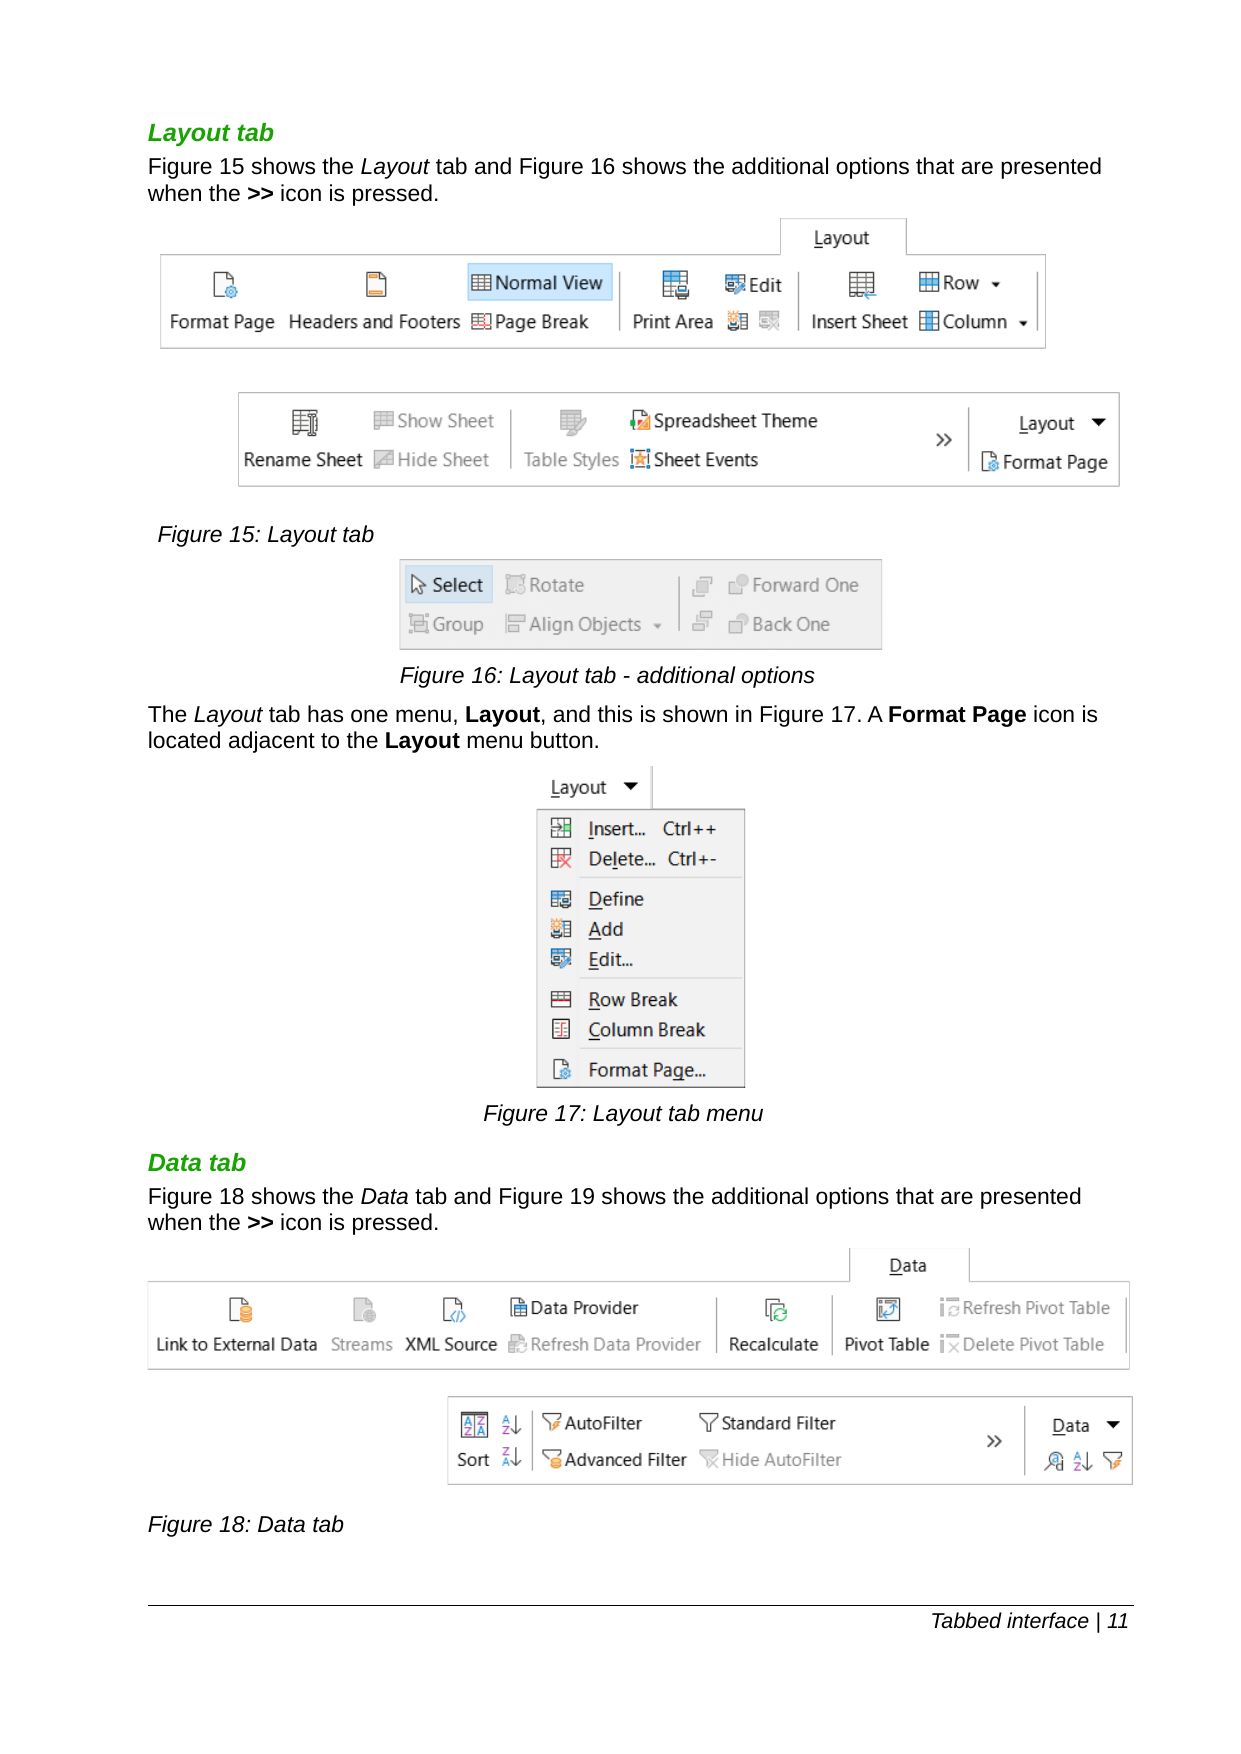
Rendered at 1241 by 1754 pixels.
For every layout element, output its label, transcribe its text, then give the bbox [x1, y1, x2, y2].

text The Layout tab has one menu, Layout, and this is shown in Figure 17. A Format Page icon is located adjacent to the Layout menu button. [148, 701, 1134, 753]
text Figure 16: Layout tab - additional options [399, 662, 882, 688]
text Figure 17: Layout tab menu [483, 1100, 799, 1126]
picture [536, 766, 746, 1088]
subtitle Data tab [148, 1148, 1134, 1177]
text Figure 15 shows the Layout tab and Figure 16 shows the additional options that are presented when the >> icon is pressed. [148, 153, 1134, 206]
text Figure 18 shows the Data tab and Figure 19 shows the additional options that are presented when the >> icon is pressed. [148, 1183, 1134, 1236]
text Figure 15: Layout tab [157, 521, 1124, 547]
picture [160, 218, 1122, 509]
picture [399, 559, 883, 650]
text Figure 18: Data tab [148, 1511, 1134, 1538]
picture [147, 1248, 1134, 1499]
subtitle Layout tab [148, 118, 1134, 147]
